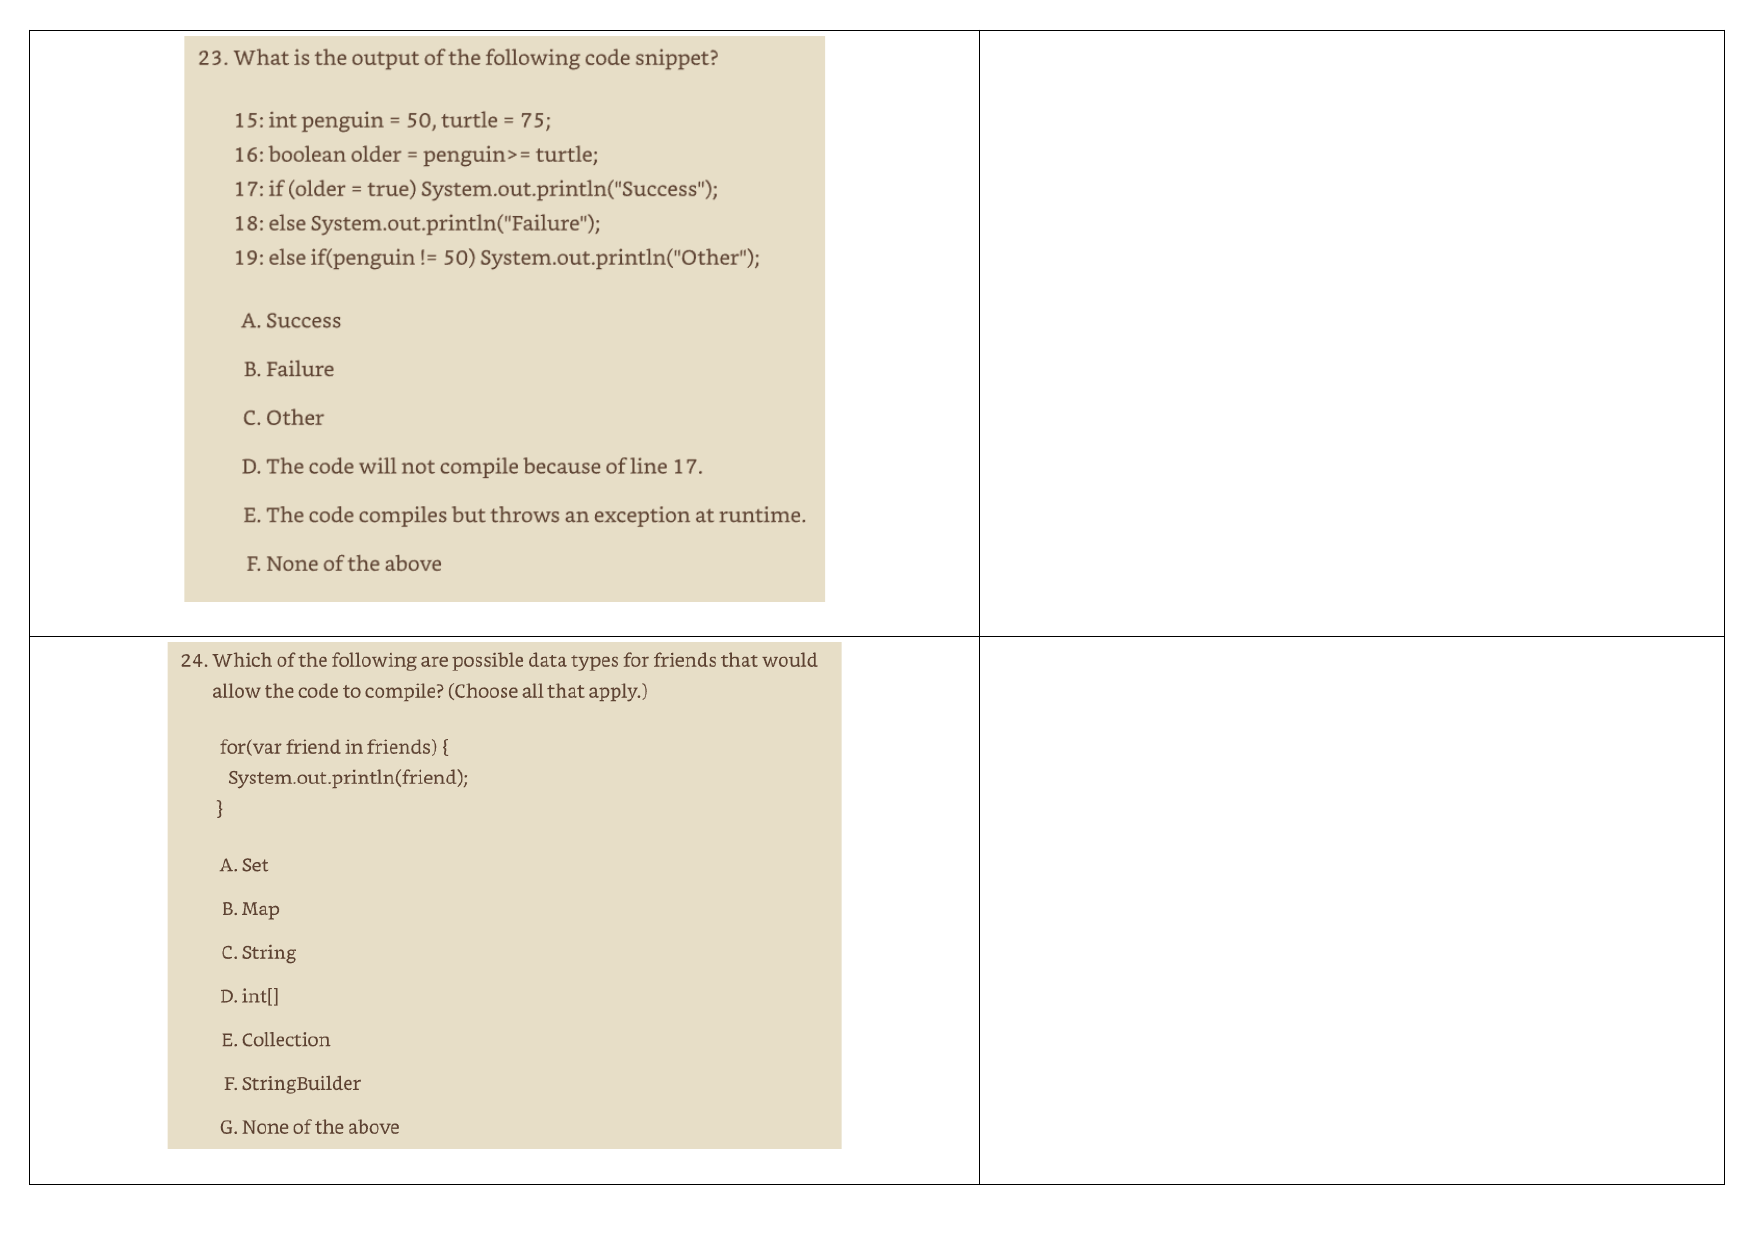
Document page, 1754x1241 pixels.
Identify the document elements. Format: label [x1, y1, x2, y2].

table_cell [980, 31, 1724, 636]
table_cell [30, 31, 979, 636]
picture [167, 642, 842, 1149]
table_cell [30, 637, 979, 1183]
table_cell [980, 637, 1724, 1183]
picture [184, 36, 826, 602]
